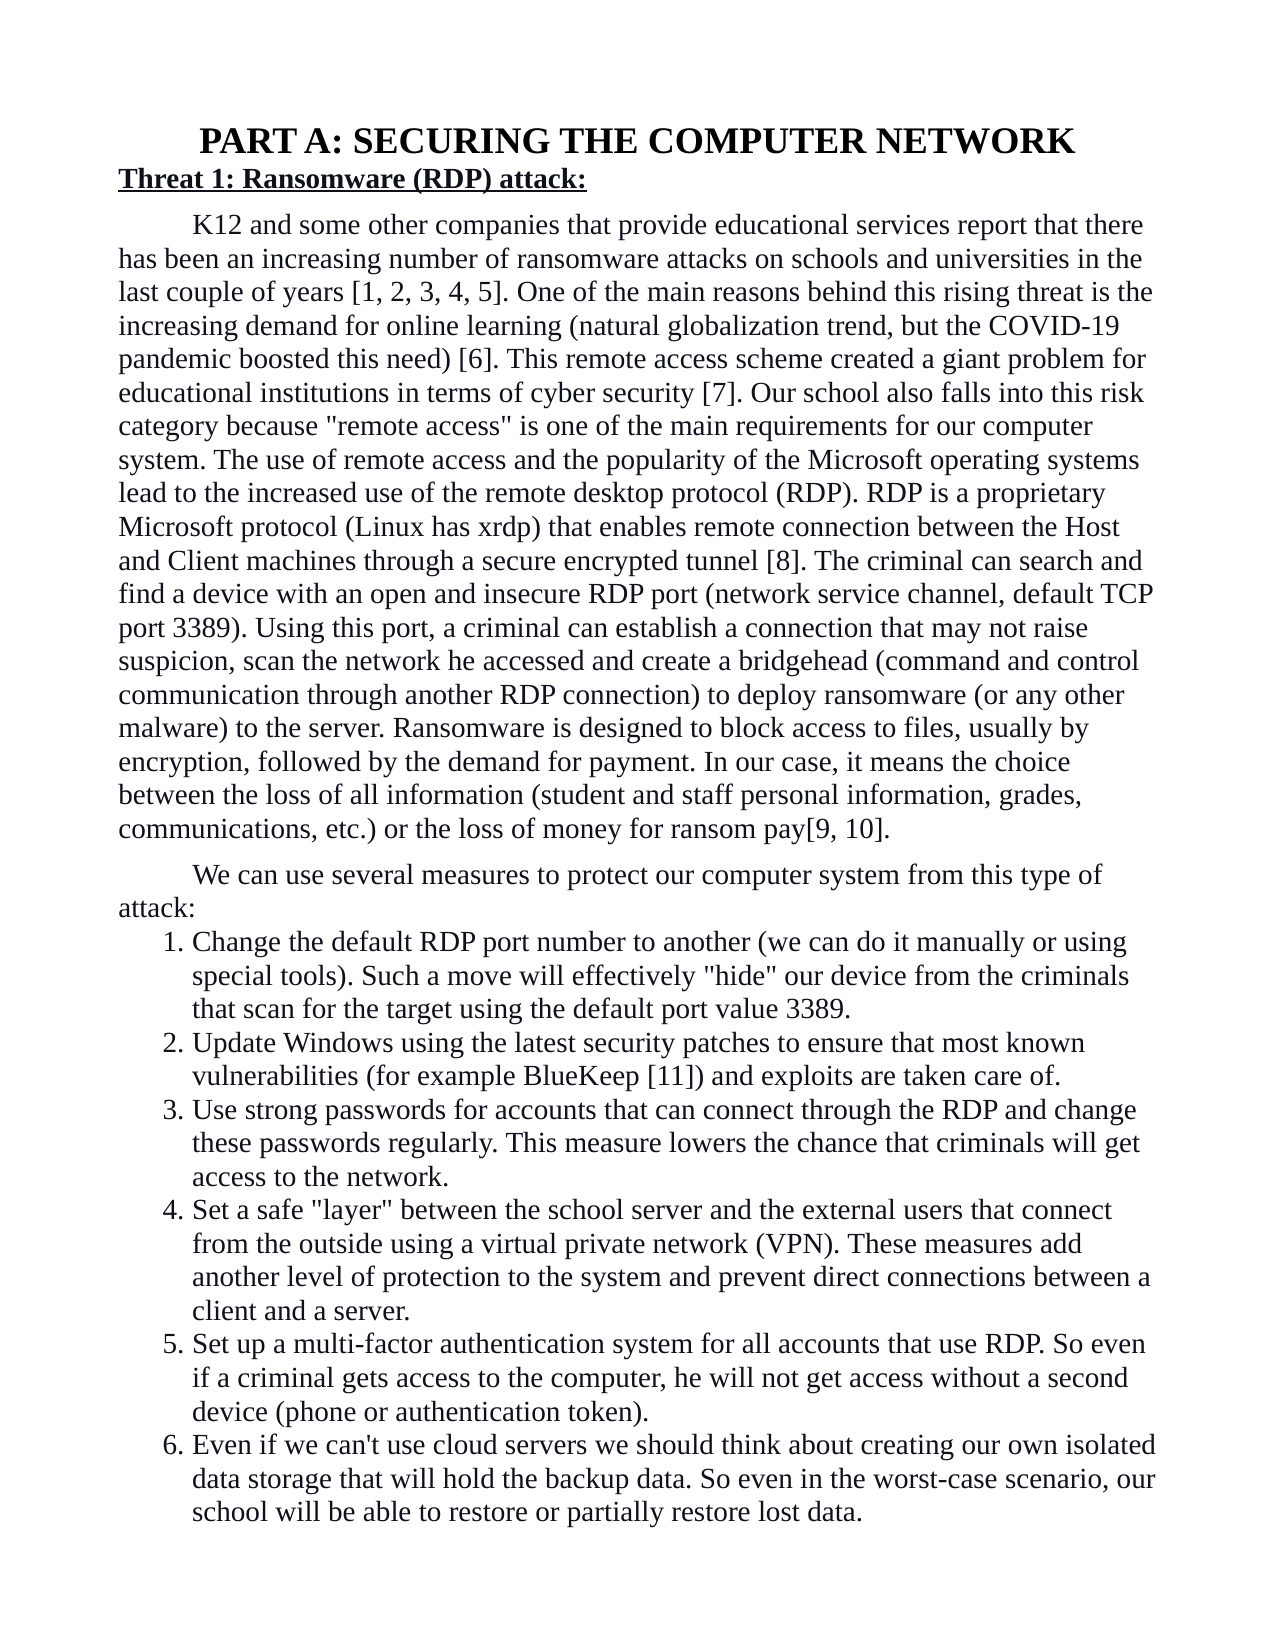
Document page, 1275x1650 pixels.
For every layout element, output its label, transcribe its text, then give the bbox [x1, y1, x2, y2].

text K12 and some other companies that provide educational services report that there has been an increasing number of ransomware attacks on schools and universities in the last couple of years [1, 2, 3, 4, 5]. One of the main reasons behind this rising threat is the increasing demand for online learning (natural globalization trend, but the COVID-19 pandemic boosted this need) [6]. This remote access scheme created a giant problem for educational institutions in terms of cyber security [7]. Our school also falls into this risk category because "remote access" is one of the main requirements for our computer system. The use of remote access and the popularity of the Microsoft operating systems lead to the increased use of the remote desktop protocol (RDP). RDP is a proprietary Microsoft protocol (Linux has xrdp) that enables remote connection between the Host and Client machines through a secure encrypted tunnel [8]. The criminal can search and find a device with an open and insecure RDP port (network service channel, default TCP port 3389). Using this port, a criminal can establish a connection that may not raise suspicion, scan the network he accessed and create a bridgehead (command and control communication through another RDP connection) to deploy ransomware (or any other malware) to the server. Ransomware is designed to block access to files, usually by encryption, followed by the demand for payment. In our case, it means the choice between the loss of all information (student and staff personal information, grades, communications, etc.) or the loss of money for ransom pay[9, 10]. [118, 207, 1157, 844]
text We can use several measures to protect our computer system from this type of attack: [118, 857, 1157, 924]
text Threat 1: Ransomware (RDP) attack: [118, 161, 1157, 195]
list Even if we can't use cloud servers we should think about creating our own isolated data storage that will hold the backup data. So even in the worst-case scenario, our school will be able to restore or partially restore lost data. [162, 1427, 1157, 1528]
list Change the default RDP port number to another (we can do it manually or using special tools). Such a move will effectively "hide" our device from the criminals that scan for the target using the default port value 3389. [162, 924, 1157, 1025]
list Use strong passwords for accounts that can connect through the RDP and change these passwords regularly. This measure lowers the chance that criminals will get access to the network. [162, 1092, 1157, 1192]
text PART A: SECURING THE COMPUTER NETWORK [118, 118, 1157, 161]
list Update Windows using the latest security patches to ensure that most known vulnerabilities (for example BlueKeep [11]) and exploits are taken care of. [162, 1025, 1157, 1092]
list Set a safe "layer" between the school server and the external users that connect from the outside using a virtual private network (VPN). These measures add another level of protection to the system and prevent direct connections between a client and a server. [162, 1192, 1157, 1327]
list Set up a multi-factor authentication system for all accounts that use RDP. So even if a criminal gets access to the computer, he will not get access without a second device (phone or authentication token). [162, 1327, 1157, 1427]
